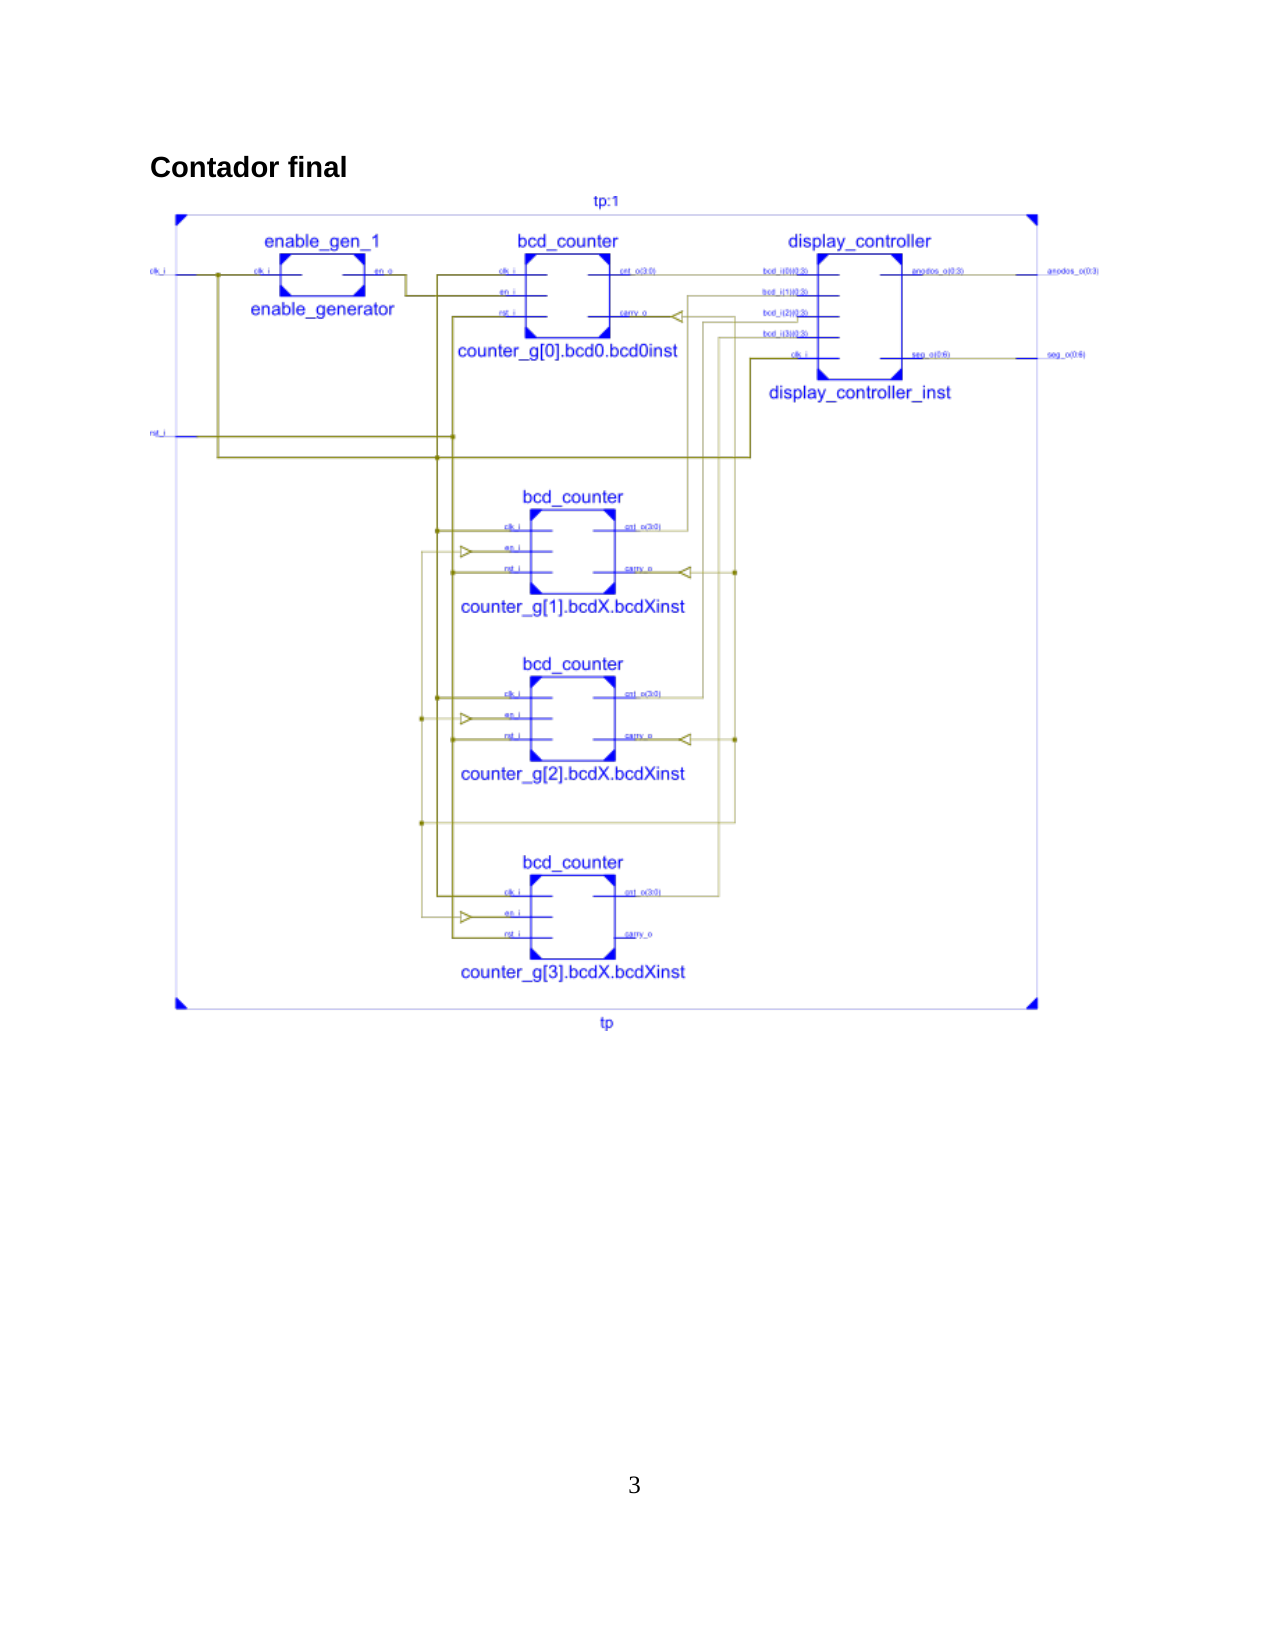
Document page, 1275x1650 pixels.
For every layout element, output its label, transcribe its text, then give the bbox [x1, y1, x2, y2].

subtitle Contador final [150, 150, 1125, 183]
picture [150, 196, 1099, 1031]
